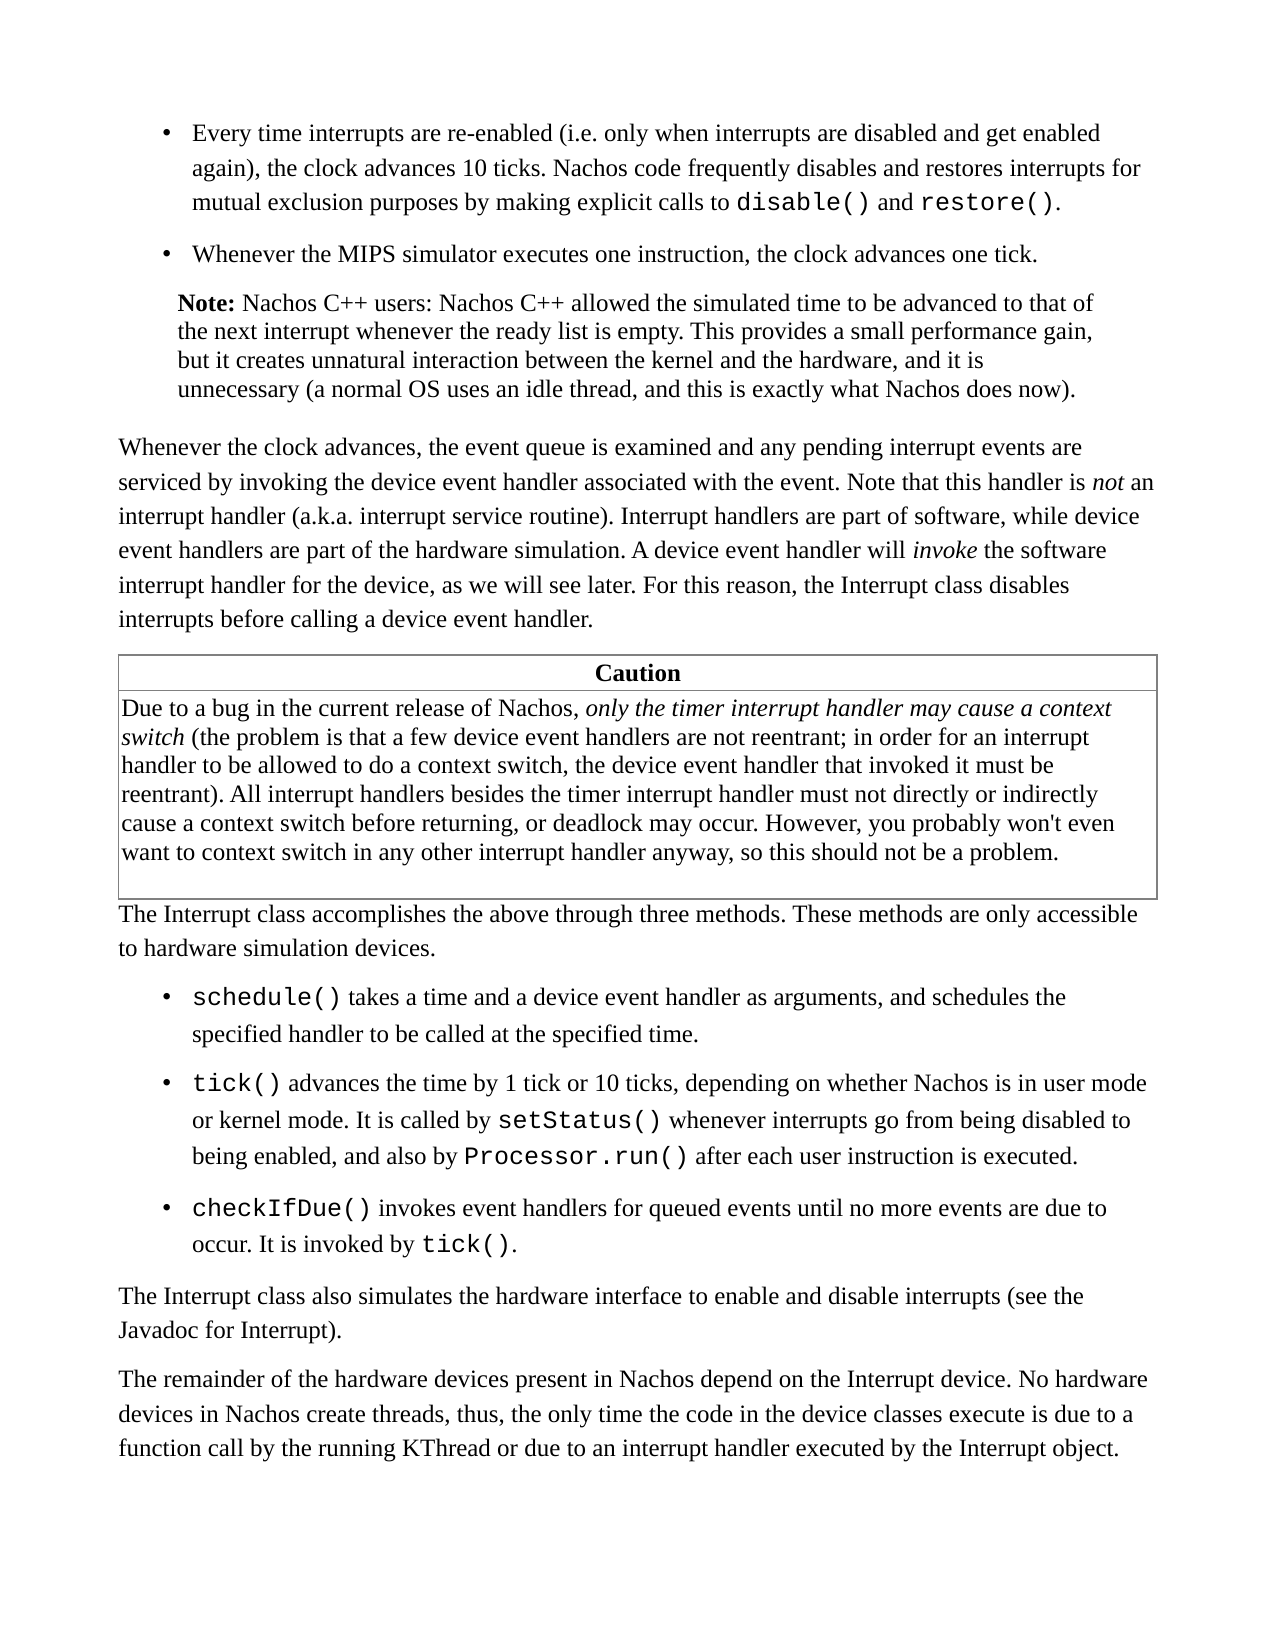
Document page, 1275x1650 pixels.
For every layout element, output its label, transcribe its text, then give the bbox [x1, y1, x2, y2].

text Whenever the clock advances, the event queue is examined and any pending interrupt events are serviced by invoking the device event handler associated with the event. Note that this handler is not an interrupt handler (a.k.a. interrupt service routine). Interrupt handlers are part of software, while device event handlers are part of the hardware simulation. A device event handler will invoke the software interrupt handler for the device, as we will see later. For this reason, the Interrupt class disables interrupts before calling a device event handler. [118, 432, 1157, 633]
list tick() advances the time by 1 tick or 10 ticks, depending on whether Nachos is in user mode or kernel mode. It is called by setStatus() whenever interrupts go from being disabled to being enabled, and also by Processor.run() after each user instruction is executed. [162, 1068, 1157, 1172]
list schedule() takes a time and a device event handler as arguments, and schedules the specified handler to be called at the specified time. [162, 982, 1157, 1048]
text Note: Nachos C++ users: Nachos C++ allowed the simulated time to be advanced to that of the next interrupt whenever the ready list is empty. This provides a small performance gain, but it creates unnatural interaction between the kernel and the hardware, and it is unnecessary (a normal OS uses an idle thread, and this is exactly what Nachos does now). [177, 288, 1098, 403]
list checkIfDue() invokes event handlers for queued events until no more events are due to occur. It is invoked by tick(). [162, 1193, 1157, 1260]
list Whenever the MIPS simulator executes one instruction, the clock advances one tick. [162, 239, 1157, 267]
text The Interrupt class also simulates the hardware interface to enable and disable interrupts (see the Javadoc for Interrupt). [118, 1281, 1157, 1344]
table_header Caution [119, 656, 1156, 689]
text The Interrupt class accomplishes the above through three methods. These methods are only accessible to hardware simulation devices. [118, 900, 1157, 962]
text The remainder of the hardware devices present in Nachos depend on the Interrupt device. No hardware devices in Nachos create threads, thus, the only time the code in the device classes execute is due to a function call by the running KThread or due to an interrupt handler executed by the Interrupt object. [118, 1364, 1157, 1462]
table_cell Due to a bug in the current release of Nachos, only the timer interrupt handler may cause a context switch (the problem is that a few device event handlers are not reentrant; in order for an interrupt handler to be allowed to do a context switch, the device event handler that invoked it must be reentrant). All interrupt handlers besides the timer interrupt handler must not directly or indirectly cause a context switch before returning, or deadlock may occur. However, you probably won't even want to context switch in any other interrupt handler anyway, so this should not be a problem. [119, 691, 1156, 898]
list Every time interrupts are re-enabled (i.e. only when interrupts are disabled and get enabled again), the clock advances 10 ticks. Nachos code frequently disables and restores interrupts for mutual exclusion purposes by making explicit calls to disable() and restore(). [162, 118, 1157, 218]
